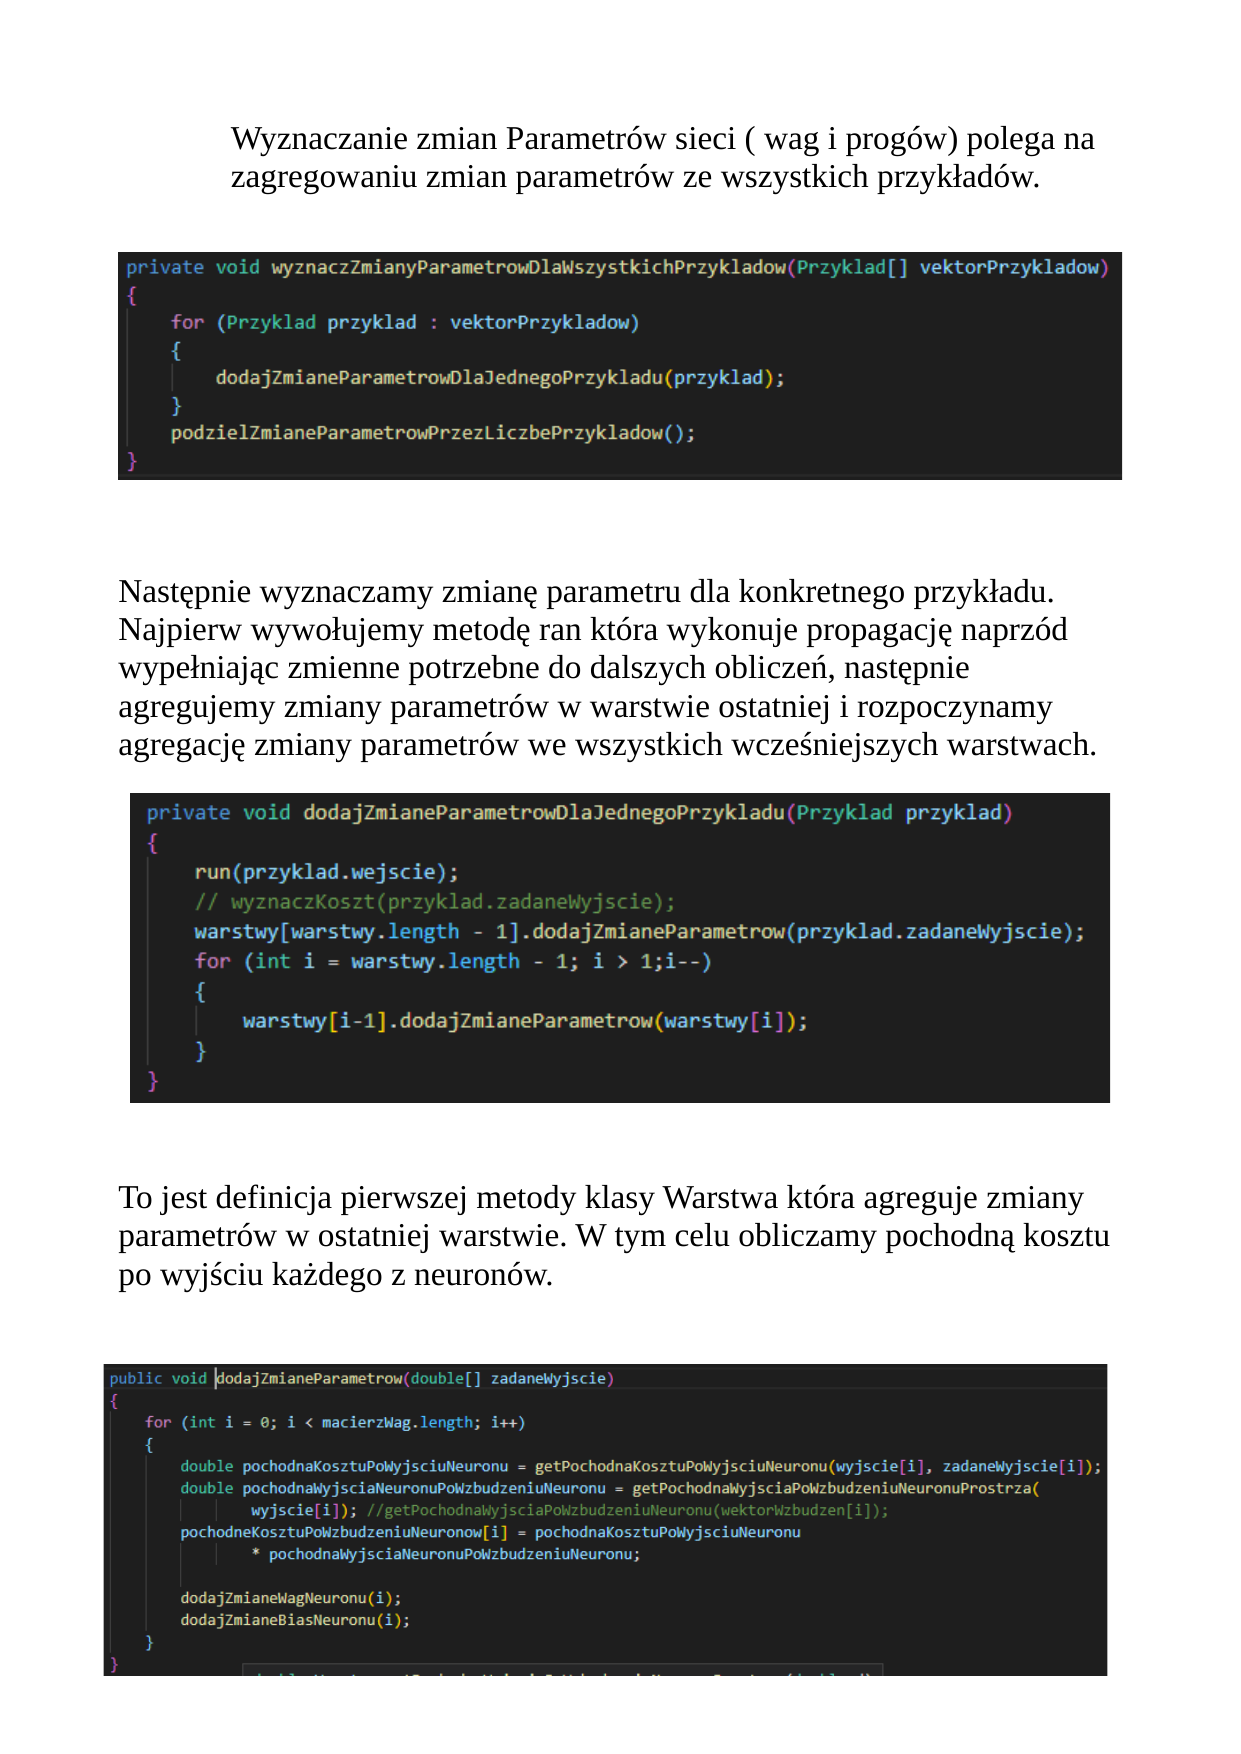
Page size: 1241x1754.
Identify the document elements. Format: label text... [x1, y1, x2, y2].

picture [130, 793, 1110, 1103]
text To jest definicja pierwszej metody klasy Warstwa która agreguje zmiany parametrów w ostatniej warstwie. W tym celu obliczamy pochodną kosztu po wyjściu każdego z neuronów. [118, 1177, 1122, 1292]
text Następnie wyznaczamy zmianę parametru dla konkretnego przykładu. [118, 480, 1122, 609]
list Wyznaczanie zmian Parametrów sieci ( wag i progów) polega na zagregowaniu zmian parametrów ze wszystkich przykładów. [193, 118, 1122, 223]
picture [118, 252, 1123, 480]
picture [103, 1364, 1108, 1676]
text Najpierw wywołujemy metodę ran która wykonuje propagację naprzód wypełniając zmienne potrzebne do dalszych obliczeń, następnie agregujemy zmiany parametrów w warstwie ostatniej i rozpoczynamy agregację zmiany parametrów we wszystkich wcześniejszych warstwach. [118, 609, 1122, 762]
